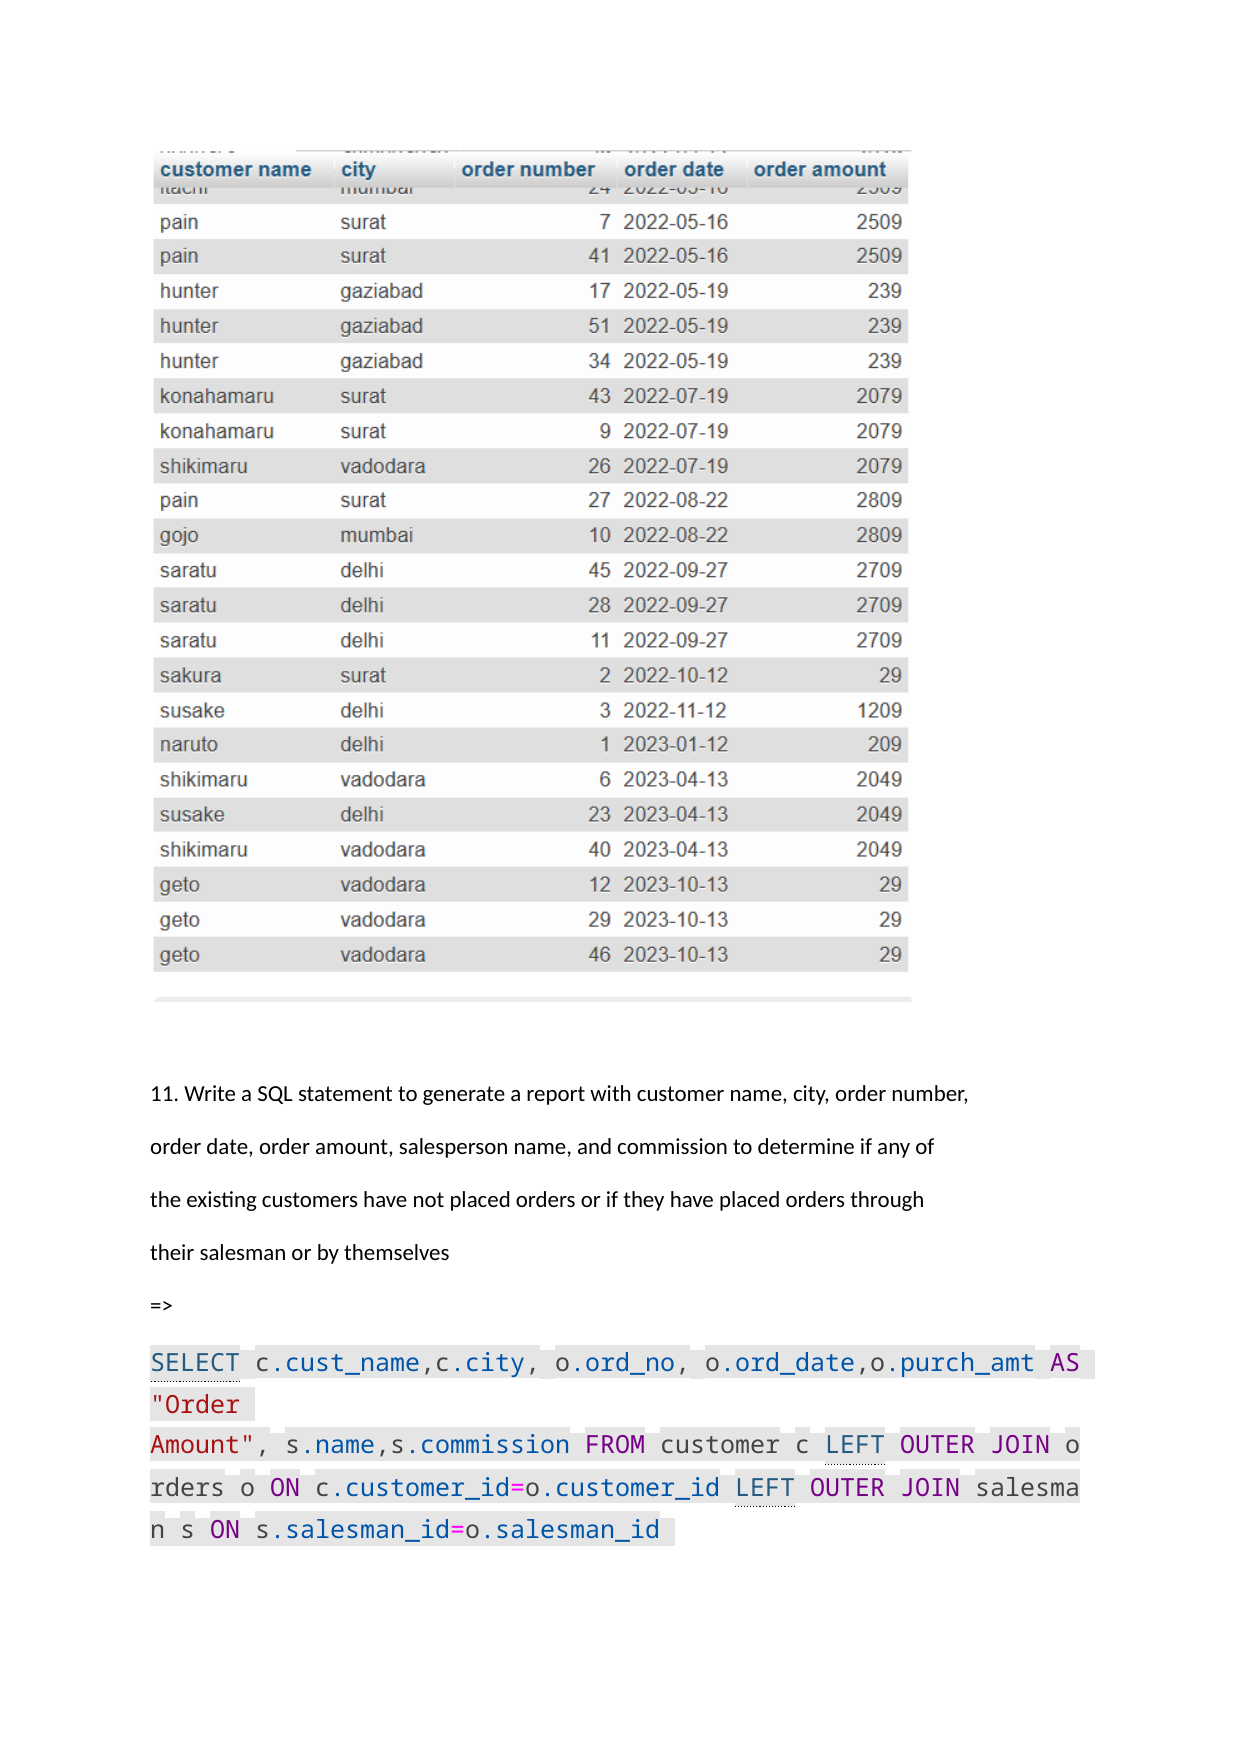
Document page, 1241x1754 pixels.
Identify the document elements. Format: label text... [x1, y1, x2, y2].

picture [150, 150, 912, 1002]
text the existing customers have not placed orders or if they have placed orders through [150, 1185, 1090, 1213]
text => [150, 1291, 1090, 1319]
text 11. Write a SQL statement to generate a report with customer name, city, order number, [150, 1079, 1090, 1107]
text SELECT c.cust_name,c.city, o.ord_no, o.ord_date,o.purch_amt AS "Order Amount", s.name,s.commission FROM customer c LEFT OUTER JOIN orders o ON c.customer_id=o.customer_id LEFT OUTER JOIN salesman s ON s.salesman_id=o.salesman_id [150, 1344, 1090, 1546]
text order date, order amount, salesperson name, and commission to determine if any of [150, 1132, 1090, 1160]
text their salesman or by themselves [150, 1238, 1090, 1266]
